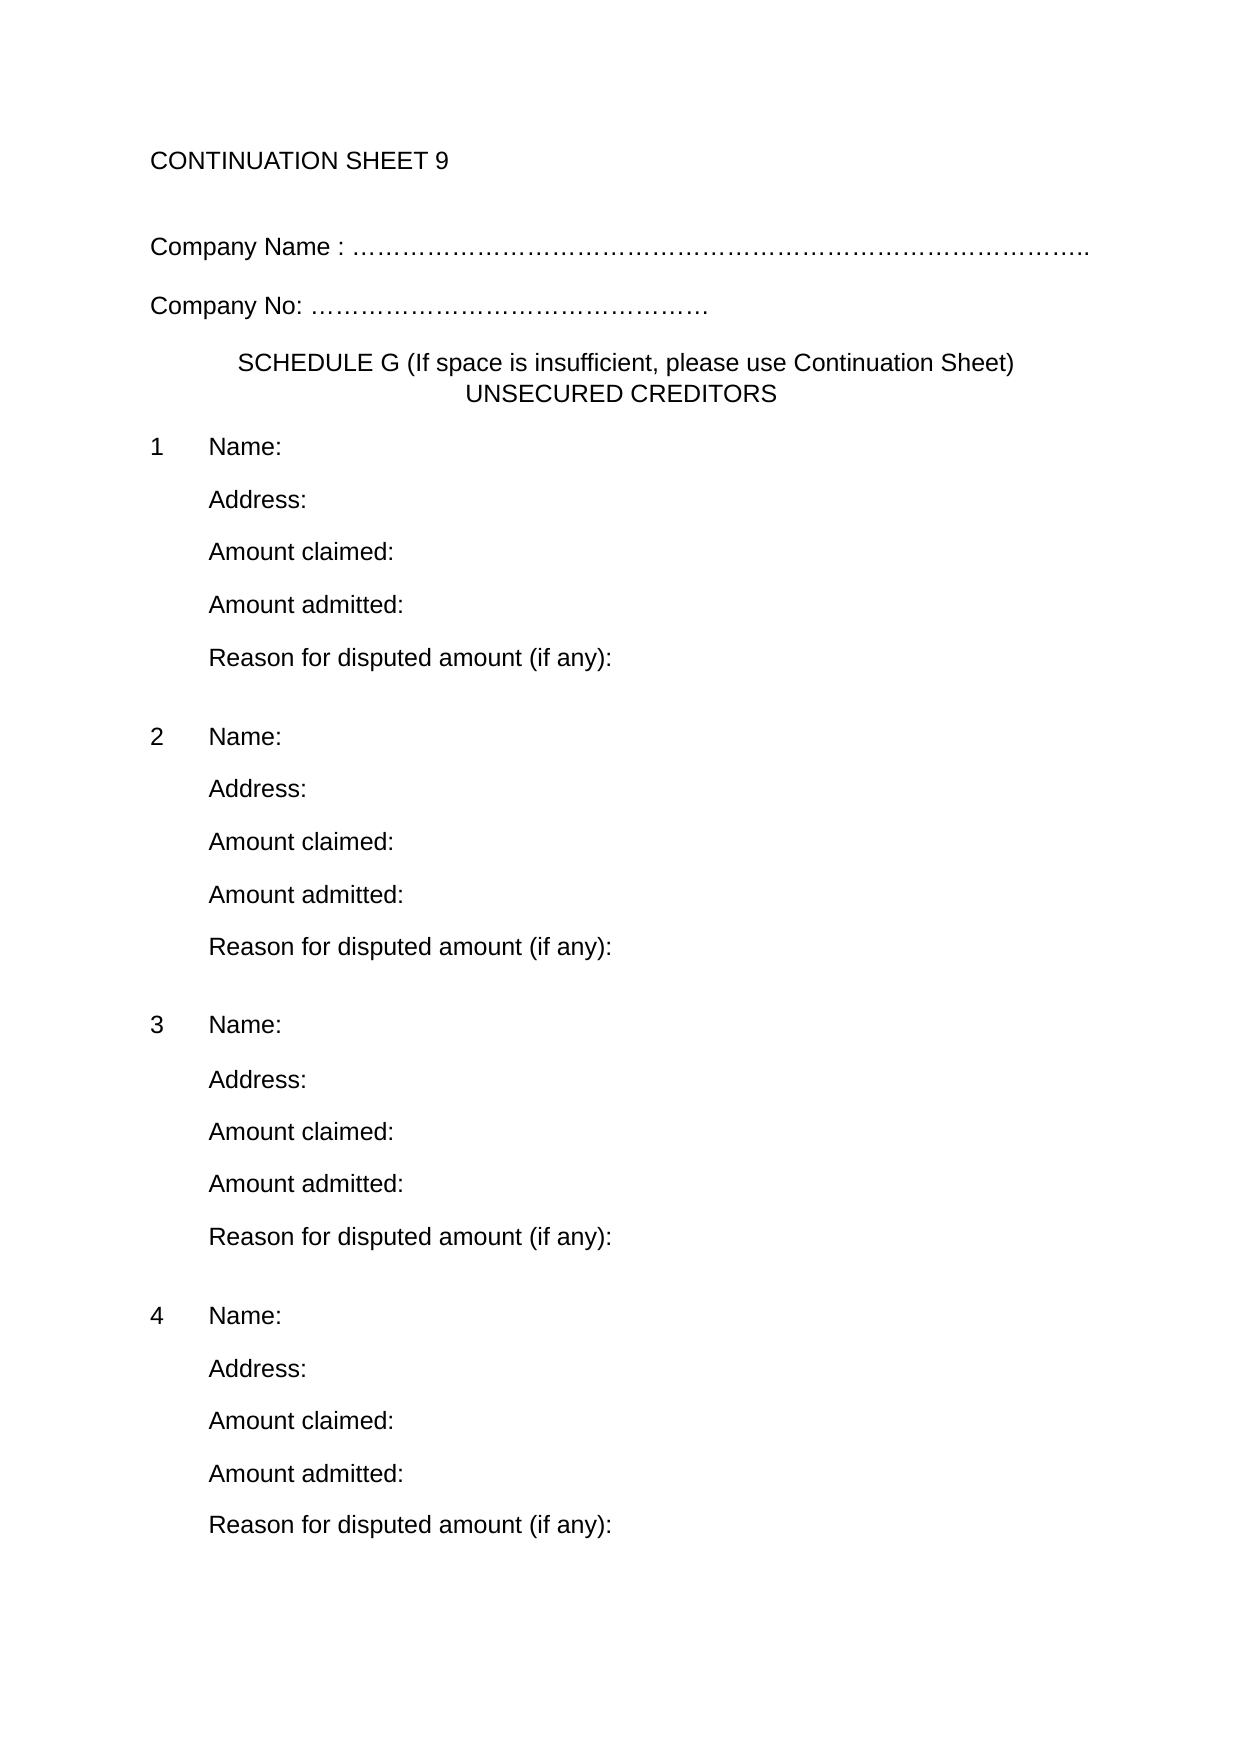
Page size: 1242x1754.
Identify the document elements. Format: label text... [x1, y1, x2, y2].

text Reason for disputed amount (if any): [208, 642, 1228, 673]
text 1 Name: [150, 430, 1228, 462]
text Amount claimed: [208, 1117, 1228, 1146]
text Amount claimed: [208, 1405, 1228, 1436]
text UNSECURED CREDITORS [465, 379, 1228, 408]
text 3 Name: [150, 1006, 1228, 1040]
text Amount claimed: [208, 825, 1228, 857]
text Address: [208, 1354, 1228, 1383]
text Address: [208, 1063, 1228, 1094]
text 4 Name: [150, 1296, 1228, 1332]
text Reason for disputed amount (if any): [208, 932, 1228, 961]
text CONTINUATION SHEET 9 [150, 136, 1228, 178]
text SCHEDULE G (If space is insufficient, please use Continuation Sheet) [237, 344, 1228, 379]
text Amount claimed: [208, 537, 1228, 566]
text Company Name : …………………………………………………………………………….. [150, 222, 1228, 264]
text Reason for disputed amount (if any): [208, 1511, 1228, 1540]
text Address: [208, 774, 1228, 803]
text Amount admitted: [208, 879, 1228, 910]
text Company No: ………………………………………… [150, 286, 1228, 322]
text Amount admitted: [208, 1458, 1228, 1488]
text Reason for disputed amount (if any): [208, 1221, 1228, 1251]
text 2 Name: [150, 717, 1228, 752]
text Address: [208, 484, 1228, 515]
text Amount admitted: [208, 588, 1228, 620]
text Amount admitted: [208, 1168, 1228, 1198]
